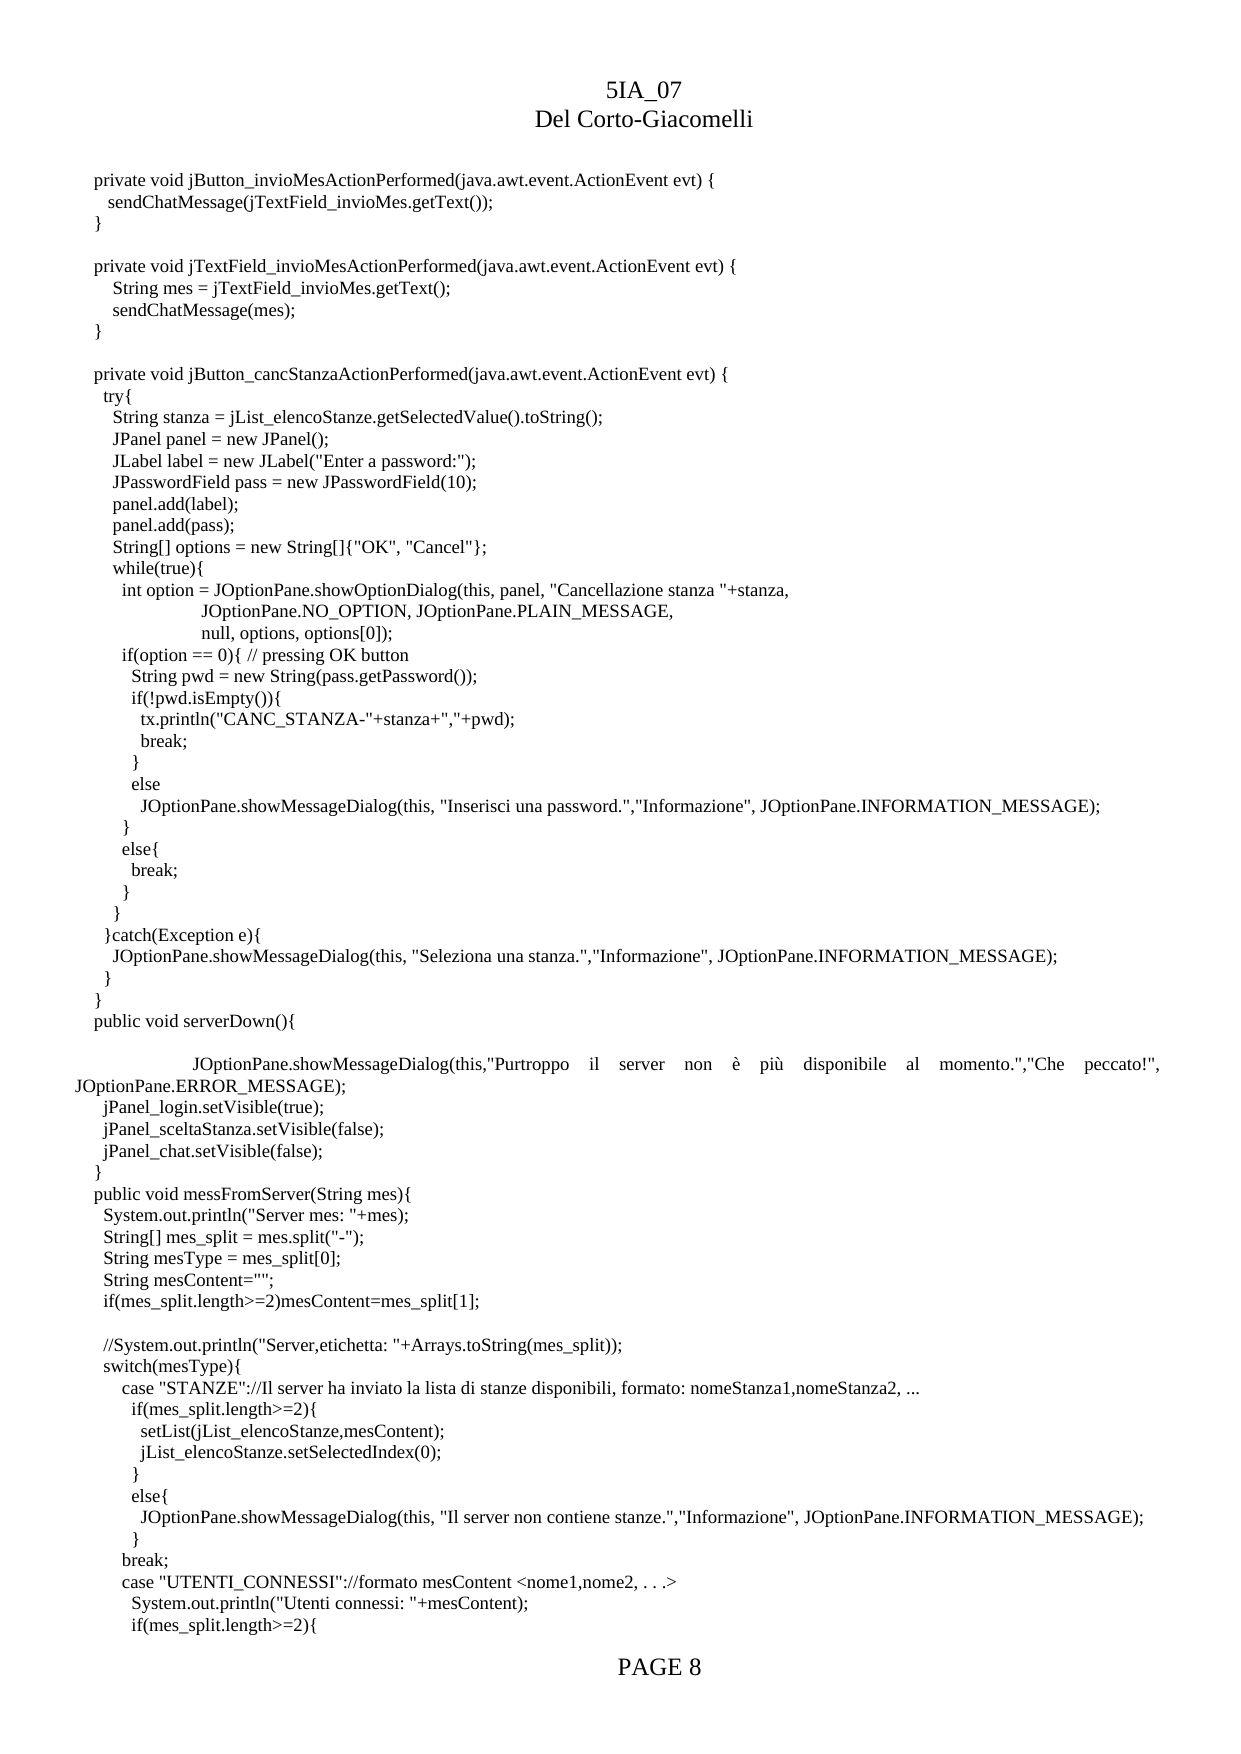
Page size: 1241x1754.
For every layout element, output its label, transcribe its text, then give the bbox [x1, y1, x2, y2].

text System.out.println("Server mes: "+mes); [75, 1204, 1162, 1226]
text if(!pwd.isEmpty()){ [75, 687, 1162, 708]
text int option = JOptionPane.showOptionDialog(this, panel, "Cancellazione stanza "+stanza, [75, 579, 1162, 600]
text sendChatMessage(mes); [75, 298, 1162, 320]
text setList(jList_elencoStanze,mesContent); [75, 1420, 1162, 1441]
text break; [75, 1549, 1162, 1571]
text String pwd = new String(pass.getPassword()); [75, 665, 1162, 687]
text else{ [75, 838, 1162, 859]
text tx.println("CANC_STANZA-"+stanza+","+pwd); [75, 708, 1162, 730]
text public void messFromServer(String mes){ [75, 1183, 1162, 1204]
text JPanel panel = new JPanel(); [75, 428, 1162, 449]
text String stanza = jList_elencoStanze.getSelectedValue().toString(); [75, 406, 1162, 428]
text sendChatMessage(jTextField_invioMes.getText()); [75, 191, 1162, 212]
text } [75, 1528, 1162, 1549]
text if(mes_split.length>=2){ [75, 1614, 1162, 1635]
text System.out.println("Utenti connessi: "+mesContent); [75, 1592, 1162, 1614]
text else{ [75, 1484, 1162, 1506]
text null, options, options[0]); [75, 622, 1162, 643]
text case "STANZE"://Il server ha inviato la lista di stanze disponibili, formato: nomeStanza1,nomeStanza2, ... [75, 1377, 1162, 1398]
text private void jButton_cancStanzaActionPerformed(java.awt.event.ActionEvent evt) { [75, 363, 1162, 385]
text } [75, 212, 1162, 234]
text jList_elencoStanze.setSelectedIndex(0); [75, 1441, 1162, 1463]
text //System.out.println("Server,etichetta: "+Arrays.toString(mes_split)); [75, 1333, 1162, 1355]
text } [75, 751, 1162, 773]
text private void jTextField_invioMesActionPerformed(java.awt.event.ActionEvent evt) { [75, 255, 1162, 277]
text break; [75, 730, 1162, 751]
text panel.add(label); [75, 493, 1162, 514]
text String mesContent=""; [75, 1269, 1162, 1290]
text if(mes_split.length>=2){ [75, 1398, 1162, 1420]
text if(mes_split.length>=2)mesContent=mes_split[1]; [75, 1290, 1162, 1312]
text jPanel_sceltaStanza.setVisible(false); [75, 1118, 1162, 1139]
text String mes = jTextField_invioMes.getText(); [75, 277, 1162, 298]
text }catch(Exception e){ [75, 924, 1162, 945]
text JPasswordField pass = new JPasswordField(10); [75, 471, 1162, 493]
text } [75, 988, 1162, 1010]
text panel.add(pass); [75, 514, 1162, 536]
text } [75, 1161, 1162, 1183]
text JOptionPane.showMessageDialog(this, "Inserisci una password.","Informazione", JOptionPane.INFORMATION_MESSAGE); [75, 794, 1162, 816]
text jPanel_login.setVisible(true); [75, 1096, 1162, 1118]
text } [75, 816, 1162, 838]
text JLabel label = new JLabel("Enter a password:"); [75, 449, 1162, 471]
text } [75, 967, 1162, 988]
text JOptionPane.showMessageDialog(this,"Purtroppo il server non è più disponibile al momento.","Che peccato!", JOptionPane.ERROR_MESSAGE); [75, 1053, 1162, 1096]
text switch(mesType){ [75, 1355, 1162, 1377]
text public void serverDown(){ [75, 1010, 1162, 1032]
text } [75, 1463, 1162, 1484]
text private void jButton_invioMesActionPerformed(java.awt.event.ActionEvent evt) { [75, 169, 1162, 191]
text try{ [75, 385, 1162, 406]
text JOptionPane.NO_OPTION, JOptionPane.PLAIN_MESSAGE, [75, 600, 1162, 622]
text else [75, 773, 1162, 794]
text String[] mes_split = mes.split("-"); [75, 1226, 1162, 1247]
text JOptionPane.showMessageDialog(this, "Il server non contiene stanze.","Informazione", JOptionPane.INFORMATION_MESSAGE); [75, 1506, 1162, 1528]
text case "UTENTI_CONNESSI"://formato mesContent <nome1,nome2, . . .> [75, 1571, 1162, 1592]
text break; [75, 859, 1162, 881]
text } [75, 881, 1162, 902]
text JOptionPane.showMessageDialog(this, "Seleziona una stanza.","Informazione", JOptionPane.INFORMATION_MESSAGE); [75, 945, 1162, 967]
text while(true){ [75, 557, 1162, 579]
text String mesType = mes_split[0]; [75, 1247, 1162, 1269]
text jPanel_chat.setVisible(false); [75, 1139, 1162, 1161]
text if(option == 0){ // pressing OK button [75, 643, 1162, 665]
text } [75, 320, 1162, 342]
text } [75, 902, 1162, 924]
text String[] options = new String[]{"OK", "Cancel"}; [75, 536, 1162, 557]
